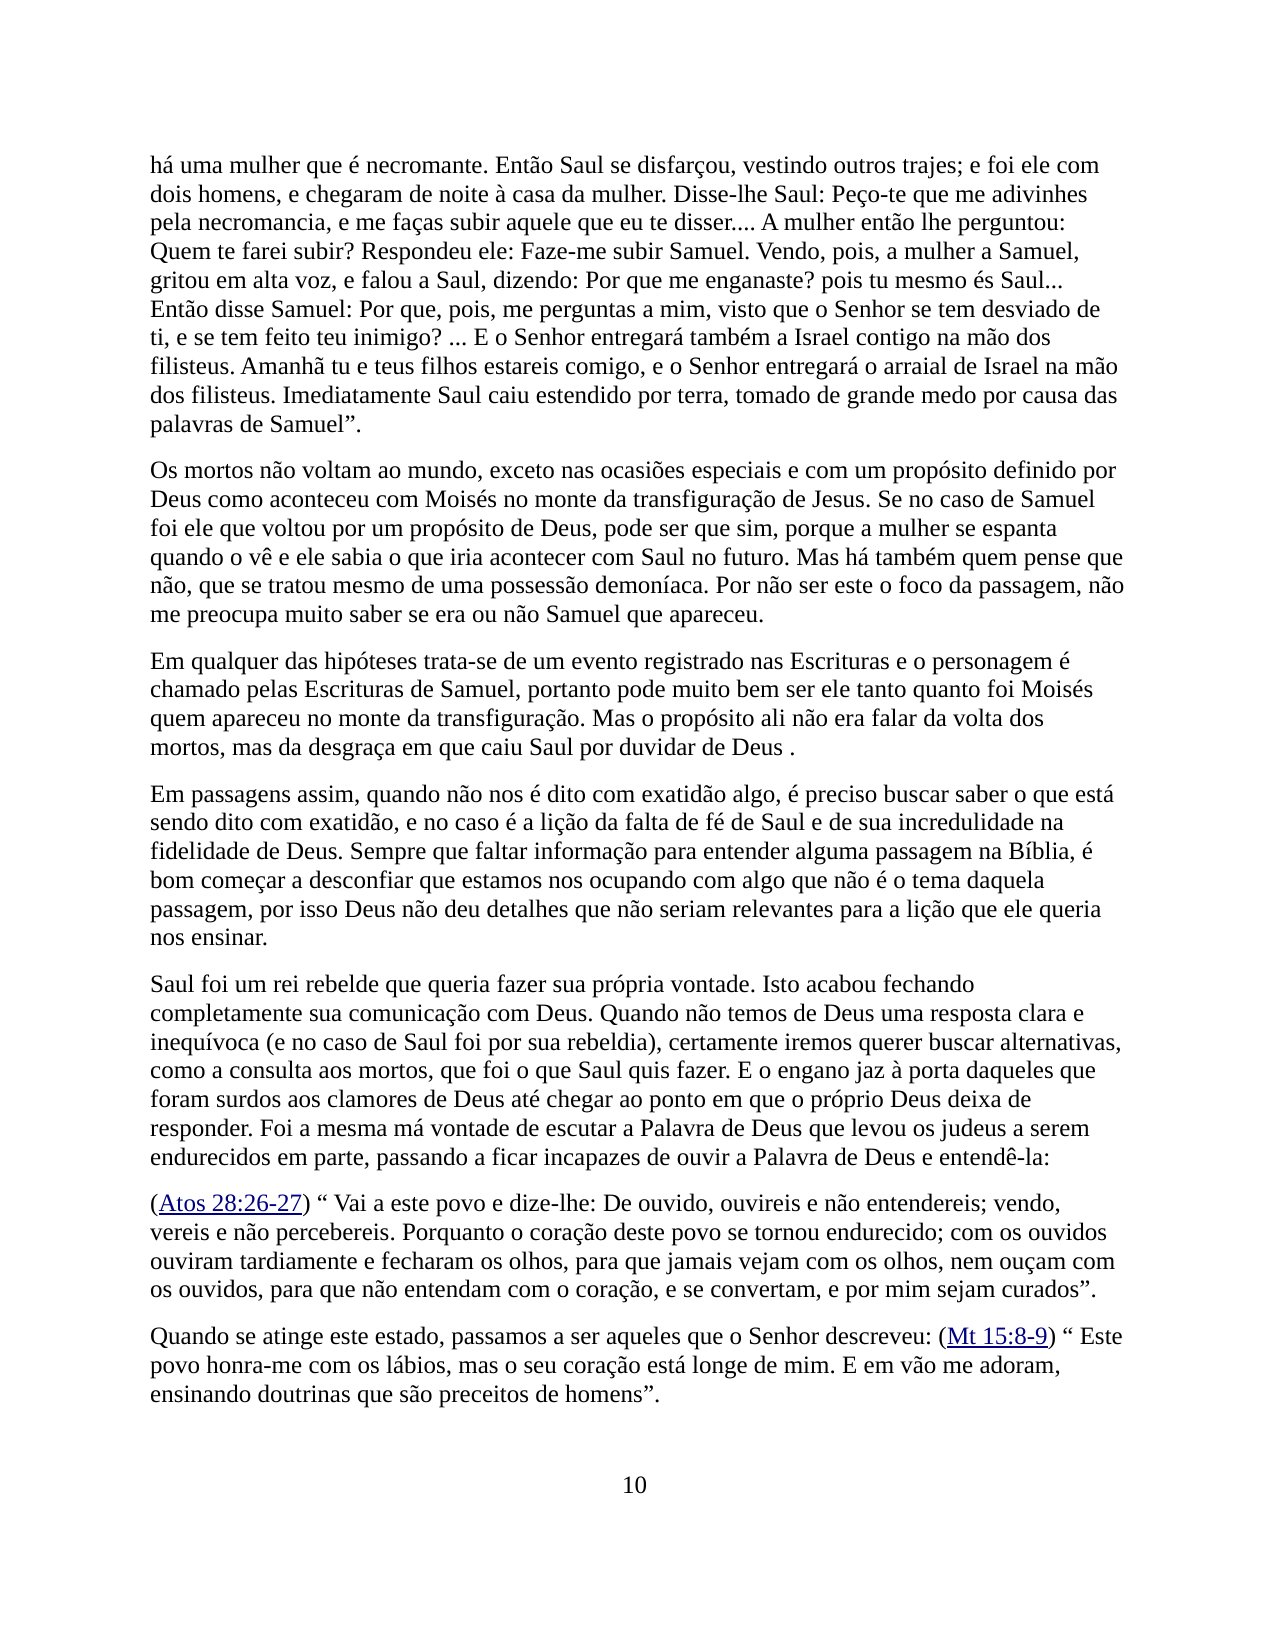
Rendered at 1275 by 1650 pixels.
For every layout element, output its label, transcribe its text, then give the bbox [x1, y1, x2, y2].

text Saul foi um rei rebelde que queria fazer sua própria vontade. Isto acabou fechando completamente sua comunicação com Deus. Quando não temos de Deus uma resposta clara e inequívoca (e no caso de Saul foi por sua rebeldia), certamente iremos querer buscar alternativas, como a consulta aos mortos, que foi o que Saul quis fazer. E o engano jaz à porta daqueles que foram surdos aos clamores de Deus até chegar ao ponto em que o próprio Deus deixa de responder. Foi a mesma má vontade de escutar a Palavra de Deus que levou os judeus a serem endurecidos em parte, passando a ficar incapazes de ouvir a Palavra de Deus e entendê-la: [150, 969, 1125, 1170]
text Em passagens assim, quando não nos é dito com exatidão algo, é preciso buscar saber o que está sendo dito com exatidão, e no caso é a lição da falta de fé de Saul e de sua incredulidade na fidelidade de Deus. Sempre que faltar informação para entender alguma passagem na Bíblia, é bom começar a desconfiar que estamos nos ocupando com algo que não é o tema daquela passagem, por isso Deus não deu detalhes que não seriam relevantes para a lição que ele queria nos ensinar. [150, 779, 1125, 951]
text Os mortos não voltam ao mundo, exceto nas ocasiões especiais e com um propósito definido por Deus como aconteceu com Moisés no monte da transfiguração de Jesus. Se no caso de Samuel foi ele que voltou por um propósito de Deus, pode ser que sim, porque a mulher se espanta quando o vê e ele sabia o que iria acontecer com Saul no futuro. Mas há também quem pense que não, que se tratou mesmo de uma possessão demoníaca. Por não ser este o foco da passagem, não me preocupa muito saber se era ou não Samuel que apareceu. [150, 455, 1125, 628]
text há uma mulher que é necromante. Então Saul se disfarçou, vestindo outros trajes; e foi ele com dois homens, e chegaram de noite à casa da mulher. Disse-lhe Saul: Peço-te que me adivinhes pela necromancia, e me faças subir aquele que eu te disser.... A mulher então lhe perguntou: Quem te farei subir? Respondeu ele: Faze-me subir Samuel. Vendo, pois, a mulher a Samuel, gritou em alta voz, e falou a Saul, dizendo: Por que me enganaste? pois tu mesmo és Saul... Então disse Samuel: Por que, pois, me perguntas a mim, visto que o Senhor se tem desviado de ti, e se tem feito teu inimigo? ... E o Senhor entregará também a Israel contigo na mão dos filisteus. Amanhã tu e teus filhos estareis comigo, e o Senhor entregará o arraial de Israel na mão dos filisteus. Imediatamente Saul caiu estendido por terra, tomado de grande medo por causa das palavras de Samuel”. [150, 150, 1125, 437]
text Em qualquer das hipóteses trata-se de um evento registrado nas Escrituras e o personagem é chamado pelas Escrituras de Samuel, portanto pode muito bem ser ele tanto quanto foi Moisés quem apareceu no monte da transfiguração. Mas o propósito ali não era falar da volta dos mortos, mas da desgraça em que caiu Saul por duvidar de Deus . [150, 646, 1125, 761]
text Quando se atinge este estado, passamos a ser aqueles que o Senhor descreveu: (Mt 15:8-9) “ Este povo honra-me com os lábios, mas o seu coração está longe de mim. E em vão me adoram, ensinando doutrinas que são preceitos de homens”. [150, 1321, 1125, 1407]
text (Atos 28:26-27) “ Vai a este povo e dize-lhe: De ouvido, ouvireis e não entendereis; vendo, vereis e não percebereis. Porquanto o coração deste povo se tornou endurecido; com os ouvidos ouviram tardiamente e fecharam os olhos, para que jamais vejam com os olhos, nem ouçam com os ouvidos, para que não entendam com o coração, e se convertam, e por mim sejam curados”. [150, 1188, 1125, 1303]
